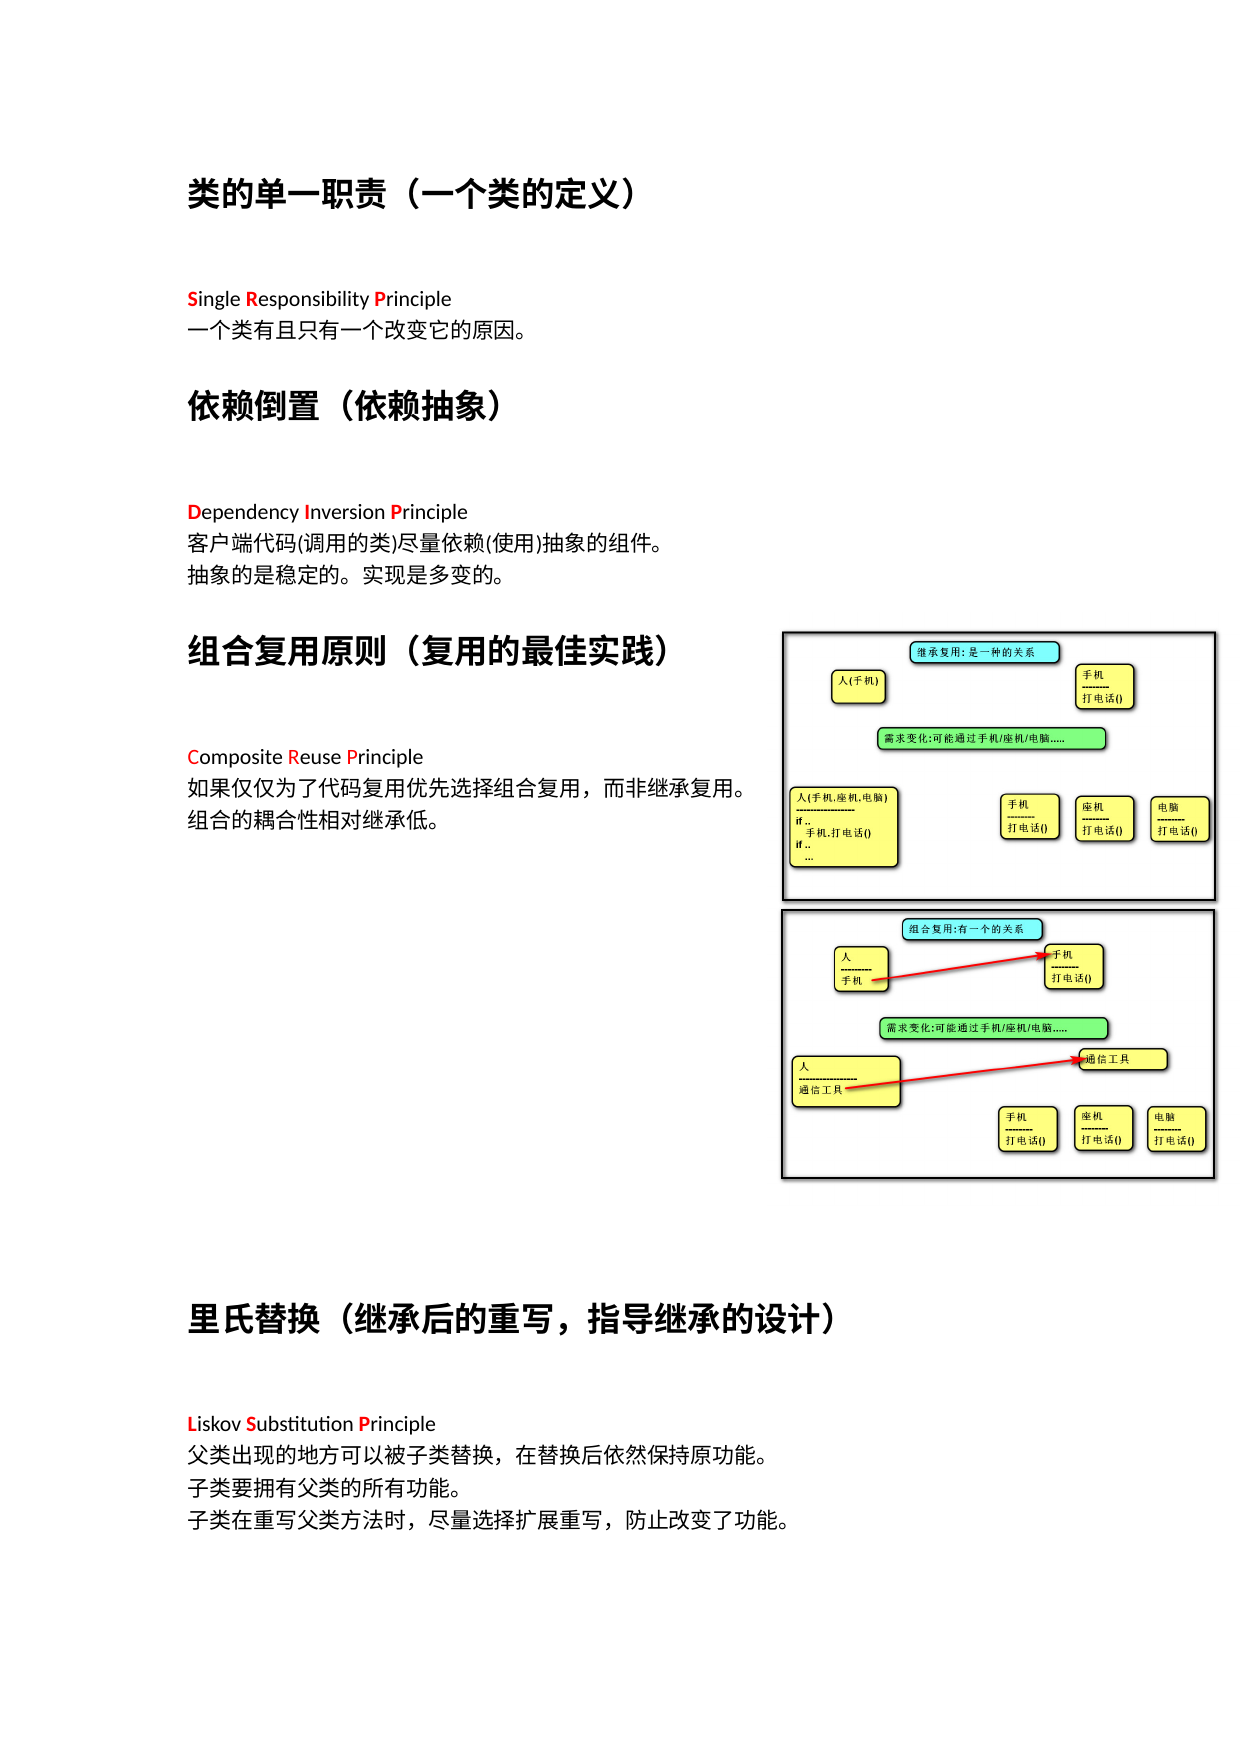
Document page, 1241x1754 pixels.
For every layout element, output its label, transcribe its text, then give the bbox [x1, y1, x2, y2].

text 一个类有且只有一个改变它的原因。 [187, 315, 1053, 347]
text 子类要拥有父类的所有功能。 [187, 1472, 1053, 1505]
text Dependency Inversion Principle [187, 495, 1053, 527]
subtitle 依赖倒置（依赖抽象） [187, 374, 1053, 439]
text 如果仅仅为了代码复用优先选择组合复用，而非继承复用。 [187, 772, 767, 805]
text 抽象的是稳定的。实现是多变的。 [187, 560, 1053, 592]
text 子类在重写父类方法时，尽量选择扩展重写，防止改变了功能。 [187, 1505, 1053, 1537]
text 客户端代码(调用的类)尽量依赖(使用)抽象的组件。 [187, 527, 1053, 560]
text 父类出现的地方可以被子类替换，在替换后依然保持原功能。 [187, 1440, 1053, 1472]
text Single Responsibility Principle [187, 282, 1053, 315]
text Liskov Substitution Principle [187, 1407, 1053, 1440]
picture [767, 612, 1241, 1206]
text 组合的耦合性相对继承低。 [187, 805, 767, 837]
subtitle 里氏替换（继承后的重写，指导继承的设计） [187, 1287, 1053, 1352]
subtitle 组合复用原则（复用的最佳实践） [187, 619, 767, 684]
text Composite Reuse Principle [187, 740, 767, 772]
subtitle 类的单一职责（一个类的定义） [187, 162, 1053, 227]
